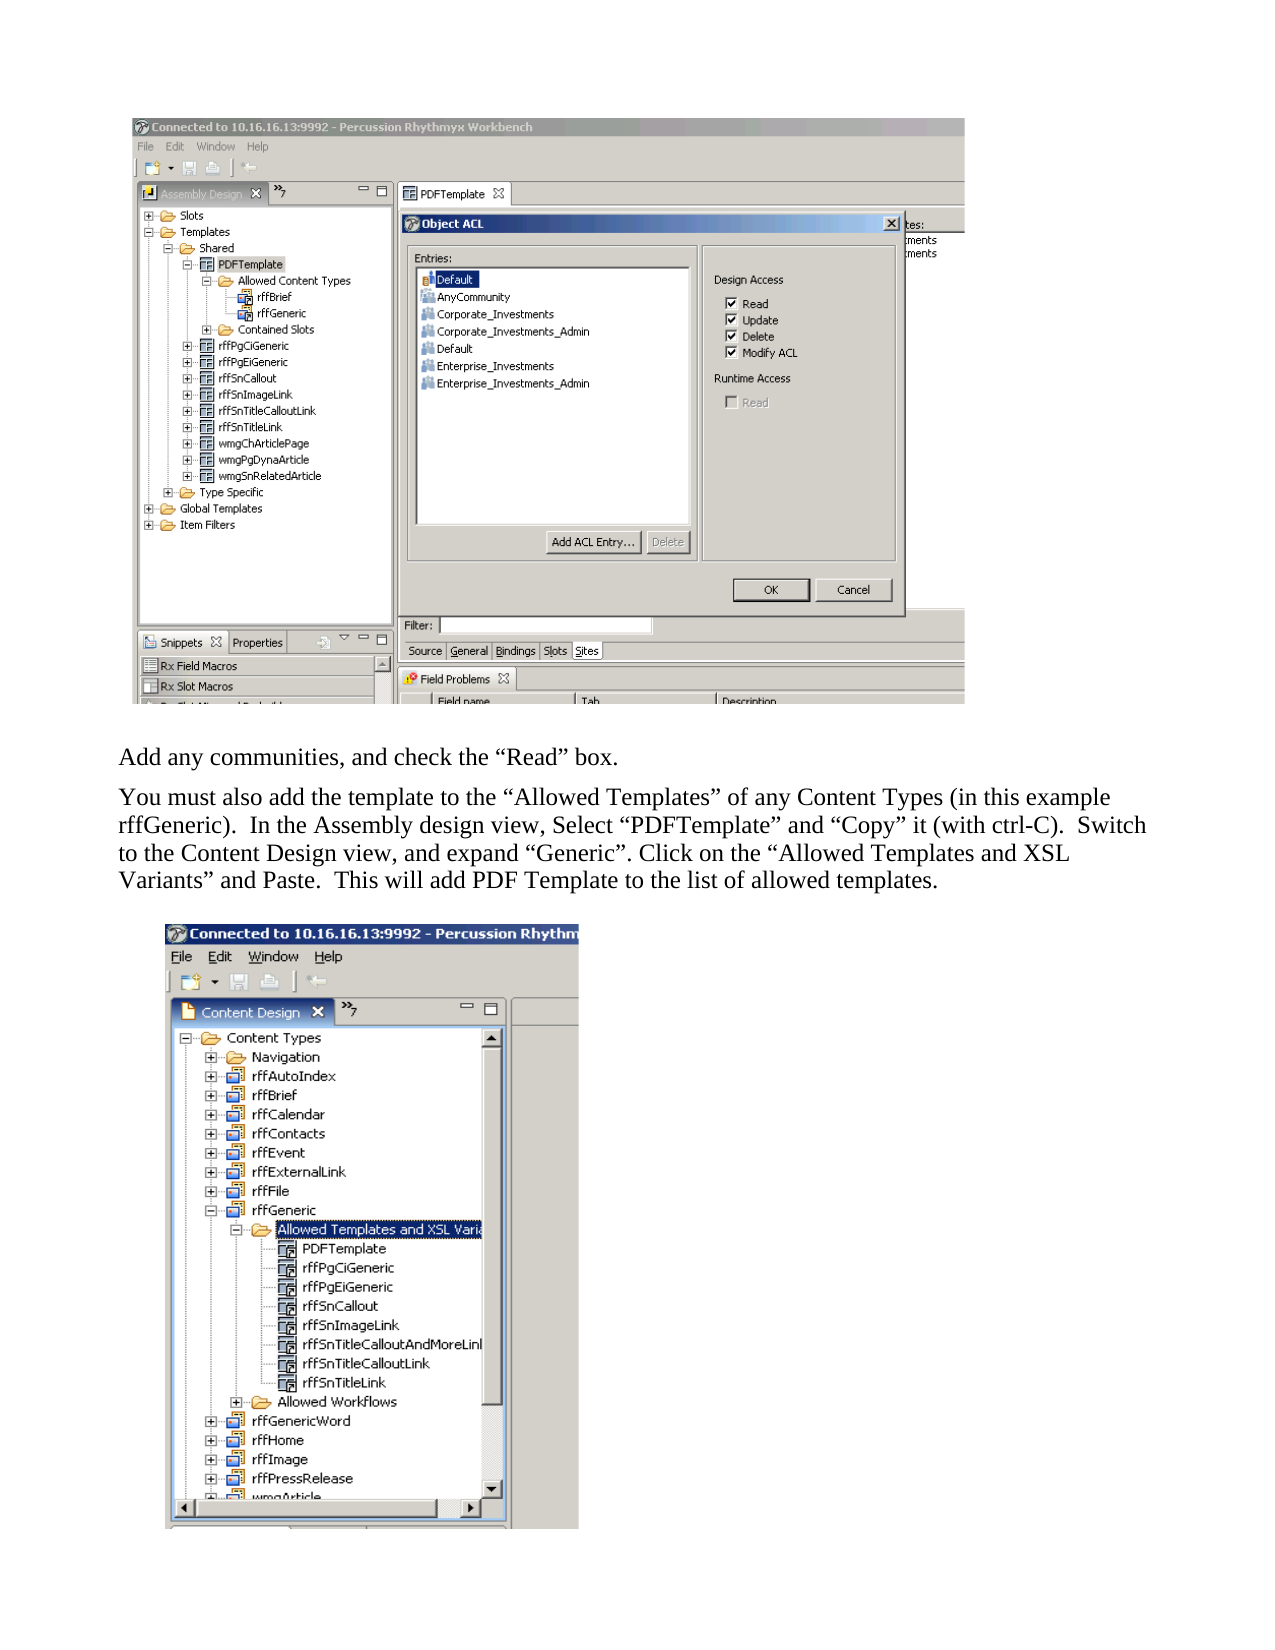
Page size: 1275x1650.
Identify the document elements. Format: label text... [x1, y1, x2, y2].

text You must also add the template to the “Allowed Templates” of any Content Types (in this example rffGeneric). In the Assembly design view, Select “PDFTemplate” and “Copy” it (with ctrl-C). Switch to the Content Design view, and expand “Generic”. Click on the “Allowed Templates and XSL Variants” and Paste. This will add PDF Template to the list of allowed templates. [118, 783, 1157, 894]
text Add any communities, and check the “Read” box. [118, 743, 1157, 771]
picture [132, 118, 965, 704]
